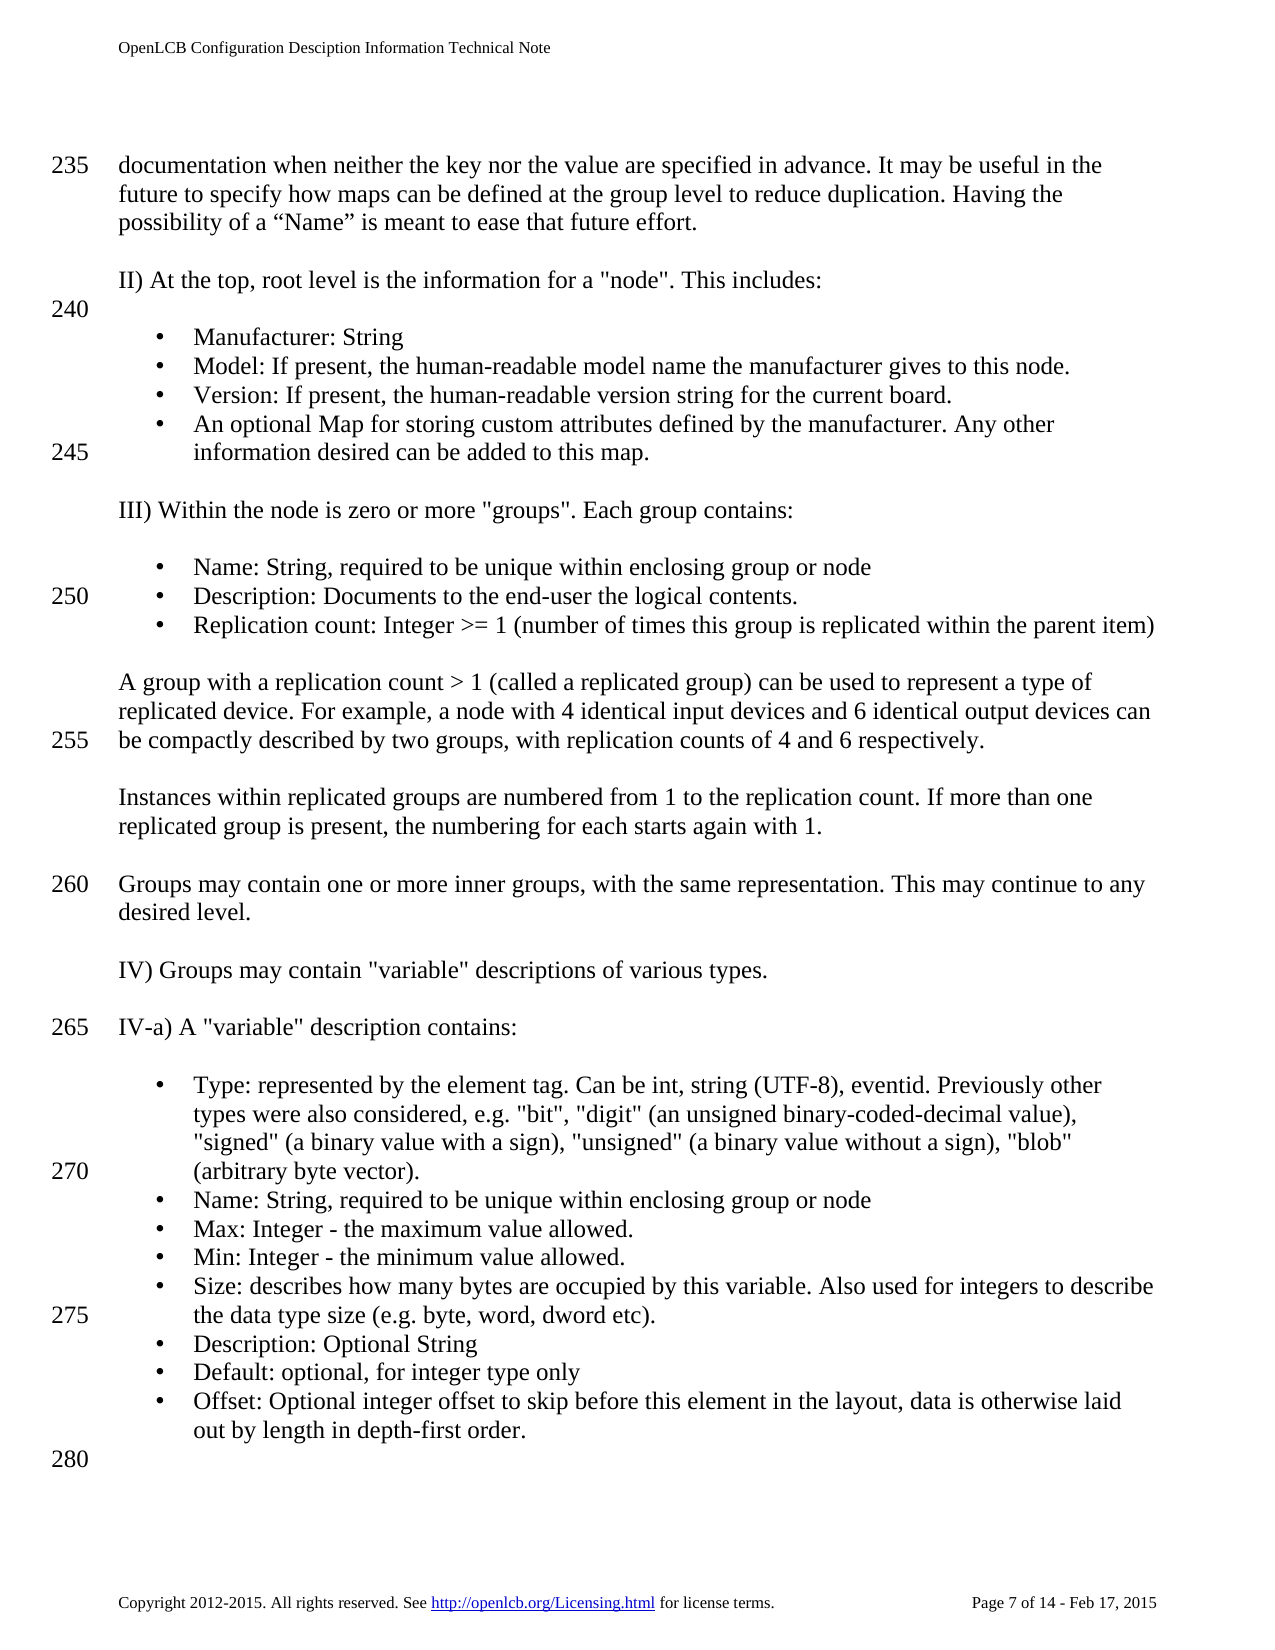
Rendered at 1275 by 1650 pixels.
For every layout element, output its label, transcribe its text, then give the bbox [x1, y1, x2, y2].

list Description: Documents to the end-user the logical contents. [156, 581, 1157, 610]
text III) Within the node is zero or more "groups". Each group contains: [118, 495, 1157, 524]
list Max: Integer - the maximum value allowed. [156, 1214, 1157, 1242]
text IV) Groups may contain "variable" descriptions of various types. [118, 955, 1157, 984]
list Name: String, required to be unique within enclosing group or node [156, 1185, 1157, 1214]
list Version: If present, the human-readable version string for the current board. [156, 380, 1157, 409]
list Min: Integer - the minimum value allowed. [156, 1242, 1157, 1271]
list Size: describes how many bytes are occupied by this variable. Also used for integers to describe the data type size (e.g. byte, word, dword etc). [156, 1271, 1157, 1329]
text II) At the top, root level is the information for a "node". This includes: [118, 265, 1157, 294]
list Default: optional, for integer type only [156, 1357, 1157, 1386]
list Replication count: Integer >= 1 (number of times this group is replicated within the parent item) [156, 610, 1157, 639]
text A group with a replication count > 1 (called a replicated group) can be used to represent a type of replicated device. For example, a node with 4 identical input devices and 6 identical output devices can be compactly described by two groups, with replication counts of 4 and 6 respectively. [118, 667, 1157, 754]
text documentation when neither the key nor the value are specified in advance. It may be useful in the future to specify how maps can be defined at the group level to reduce duplication. Having the possibility of a “Name” is meant to ease that future effort. [118, 150, 1157, 236]
list Name: String, required to be unique within enclosing group or node [156, 552, 1157, 581]
list Description: Optional String [156, 1329, 1157, 1357]
text Instances within replicated groups are numbered from 1 to the replication count. If more than one replicated group is present, the numbering for each starts again with 1. [118, 782, 1157, 840]
list Type: represented by the element tag. Can be int, string (UTF-8), eventid. Previously other types were also considered, e.g. "bit", "digit" (an unsigned binary-coded-decimal value), "signed" (a binary value with a sign), "unsigned" (a binary value without a sign), "blob" (arbitrary byte vector). [156, 1070, 1157, 1185]
text IV-a) A "variable" description contains: [118, 1012, 1157, 1041]
list Offset: Optional integer offset to skip before this element in the layout, data is otherwise laid out by length in depth-first order. [156, 1386, 1157, 1444]
list Manufacturer: String [156, 322, 1157, 351]
text Groups may contain one or more inner groups, with the same representation. This may continue to any desired level. [118, 869, 1157, 926]
